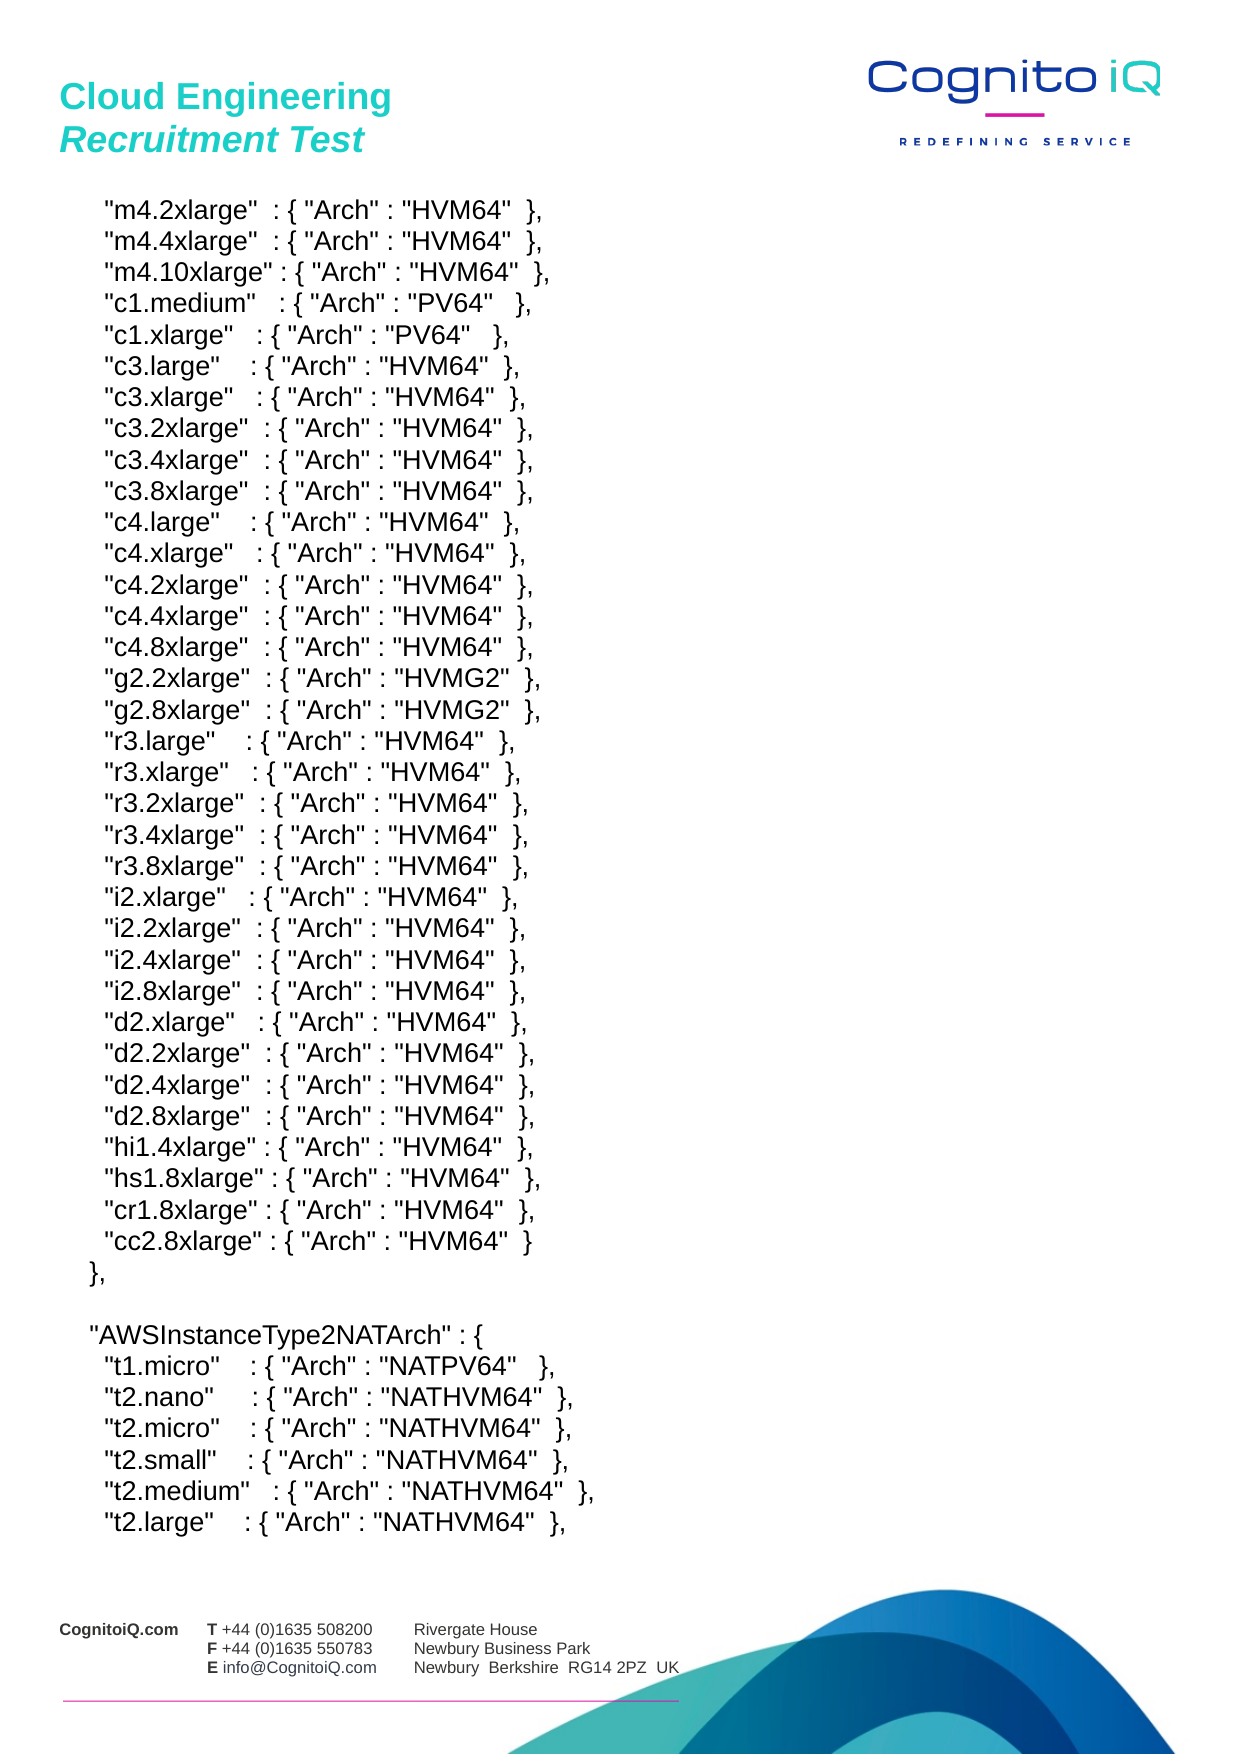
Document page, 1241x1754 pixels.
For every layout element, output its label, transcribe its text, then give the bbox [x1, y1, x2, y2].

text "t2.nano" : { "Arch" : "NATHVM64" }, [59, 1381, 1181, 1412]
text "c4.xlarge" : { "Arch" : "HVM64" }, [59, 537, 1181, 569]
text "c1.medium" : { "Arch" : "PV64" }, [59, 287, 1181, 319]
text "i2.8xlarge" : { "Arch" : "HVM64" }, [59, 975, 1181, 1006]
text "c1.xlarge" : { "Arch" : "PV64" }, [59, 319, 1181, 350]
text "c4.8xlarge" : { "Arch" : "HVM64" }, [59, 631, 1181, 662]
text "c3.large" : { "Arch" : "HVM64" }, [59, 350, 1181, 381]
text "r3.8xlarge" : { "Arch" : "HVM64" }, [59, 850, 1181, 881]
text "c4.2xlarge" : { "Arch" : "HVM64" }, [59, 569, 1181, 600]
text "c4.large" : { "Arch" : "HVM64" }, [59, 506, 1181, 537]
text "t2.medium" : { "Arch" : "NATHVM64" }, [59, 1475, 1181, 1506]
text "i2.4xlarge" : { "Arch" : "HVM64" }, [59, 944, 1181, 975]
text "t1.micro" : { "Arch" : "NATPV64" }, [59, 1350, 1181, 1381]
text "d2.4xlarge" : { "Arch" : "HVM64" }, [59, 1069, 1181, 1100]
text "m4.4xlarge" : { "Arch" : "HVM64" }, [59, 225, 1181, 256]
text "c3.8xlarge" : { "Arch" : "HVM64" }, [59, 475, 1181, 506]
text "c3.4xlarge" : { "Arch" : "HVM64" }, [59, 444, 1181, 475]
text "g2.8xlarge" : { "Arch" : "HVMG2" }, [59, 694, 1181, 725]
text "d2.2xlarge" : { "Arch" : "HVM64" }, [59, 1037, 1181, 1069]
text "c4.4xlarge" : { "Arch" : "HVM64" }, [59, 600, 1181, 631]
text "r3.large" : { "Arch" : "HVM64" }, [59, 725, 1181, 756]
text "r3.xlarge" : { "Arch" : "HVM64" }, [59, 756, 1181, 787]
text }, [59, 1256, 1181, 1287]
text "cc2.8xlarge" : { "Arch" : "HVM64" } [59, 1225, 1181, 1256]
text "t2.micro" : { "Arch" : "NATHVM64" }, [59, 1412, 1181, 1444]
text "cr1.8xlarge" : { "Arch" : "HVM64" }, [59, 1194, 1181, 1225]
text "hi1.4xlarge" : { "Arch" : "HVM64" }, [59, 1131, 1181, 1162]
text "m4.10xlarge" : { "Arch" : "HVM64" }, [59, 256, 1181, 287]
text "r3.2xlarge" : { "Arch" : "HVM64" }, [59, 787, 1181, 819]
text "d2.xlarge" : { "Arch" : "HVM64" }, [59, 1006, 1181, 1037]
text "t2.small" : { "Arch" : "NATHVM64" }, [59, 1444, 1181, 1475]
text "hs1.8xlarge" : { "Arch" : "HVM64" }, [59, 1162, 1181, 1194]
text "m4.2xlarge" : { "Arch" : "HVM64" }, [59, 194, 1181, 225]
text "d2.8xlarge" : { "Arch" : "HVM64" }, [59, 1100, 1181, 1131]
text "g2.2xlarge" : { "Arch" : "HVMG2" }, [59, 662, 1181, 694]
text "i2.2xlarge" : { "Arch" : "HVM64" }, [59, 912, 1181, 944]
text "i2.xlarge" : { "Arch" : "HVM64" }, [59, 881, 1181, 912]
picture [871, 56, 1166, 151]
text "t2.large" : { "Arch" : "NATHVM64" }, [59, 1506, 1181, 1537]
text "AWSInstanceType2NATArch" : { [59, 1319, 1181, 1350]
text "c3.xlarge" : { "Arch" : "HVM64" }, [59, 381, 1181, 412]
text "c3.2xlarge" : { "Arch" : "HVM64" }, [59, 412, 1181, 444]
text "r3.4xlarge" : { "Arch" : "HVM64" }, [59, 819, 1181, 850]
